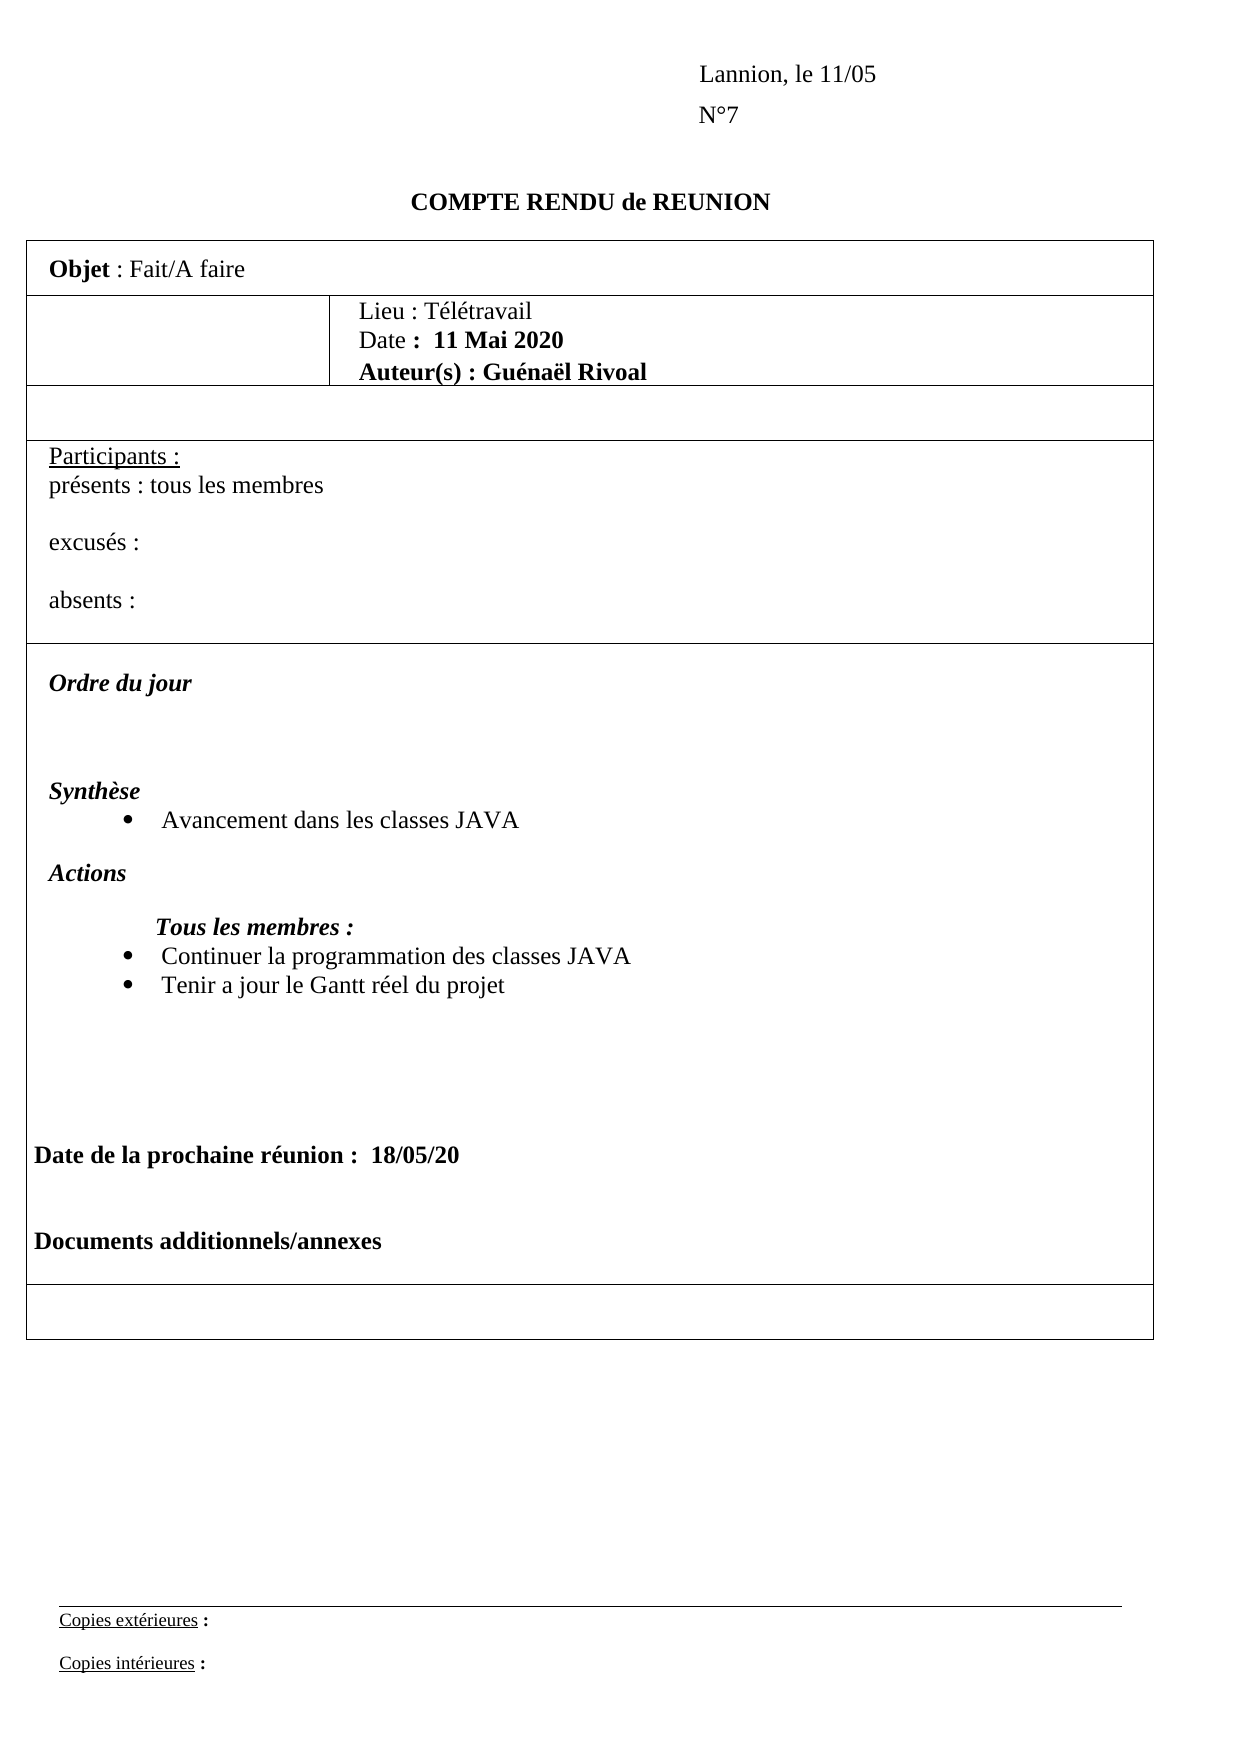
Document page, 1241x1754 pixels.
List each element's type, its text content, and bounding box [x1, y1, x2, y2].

table_cell [27, 296, 329, 325]
table_cell Lieu : Télétravail [330, 296, 1153, 325]
table_cell [27, 325, 329, 357]
table_header Lannion, le 11/05 N°7 [473, 59, 1034, 129]
table_cell Ordre du jour Synthèse Avancement dans les classes JAVA Actions Tous les membres : Continuer la programmation des classes JAVA Tenir a jour le Gantt réel du projet Date de la prochaine réunion : 18/05/20 Documents additionnels/annexes [27, 644, 1153, 1284]
table_cell [27, 386, 1153, 440]
table_header Objet : Fait/A faire [27, 241, 1153, 295]
table_cell [27, 357, 329, 385]
text COMPTE RENDU de REUNION [59, 187, 1122, 215]
table_cell Participants : présents : tous les membres excusés : absents : [27, 441, 1153, 642]
table_cell [27, 1285, 1153, 1338]
table_cell Auteur(s) : Guénaël Rivoal [330, 357, 1153, 385]
table_cell Date : 11 Mai 2020 [330, 325, 1153, 357]
